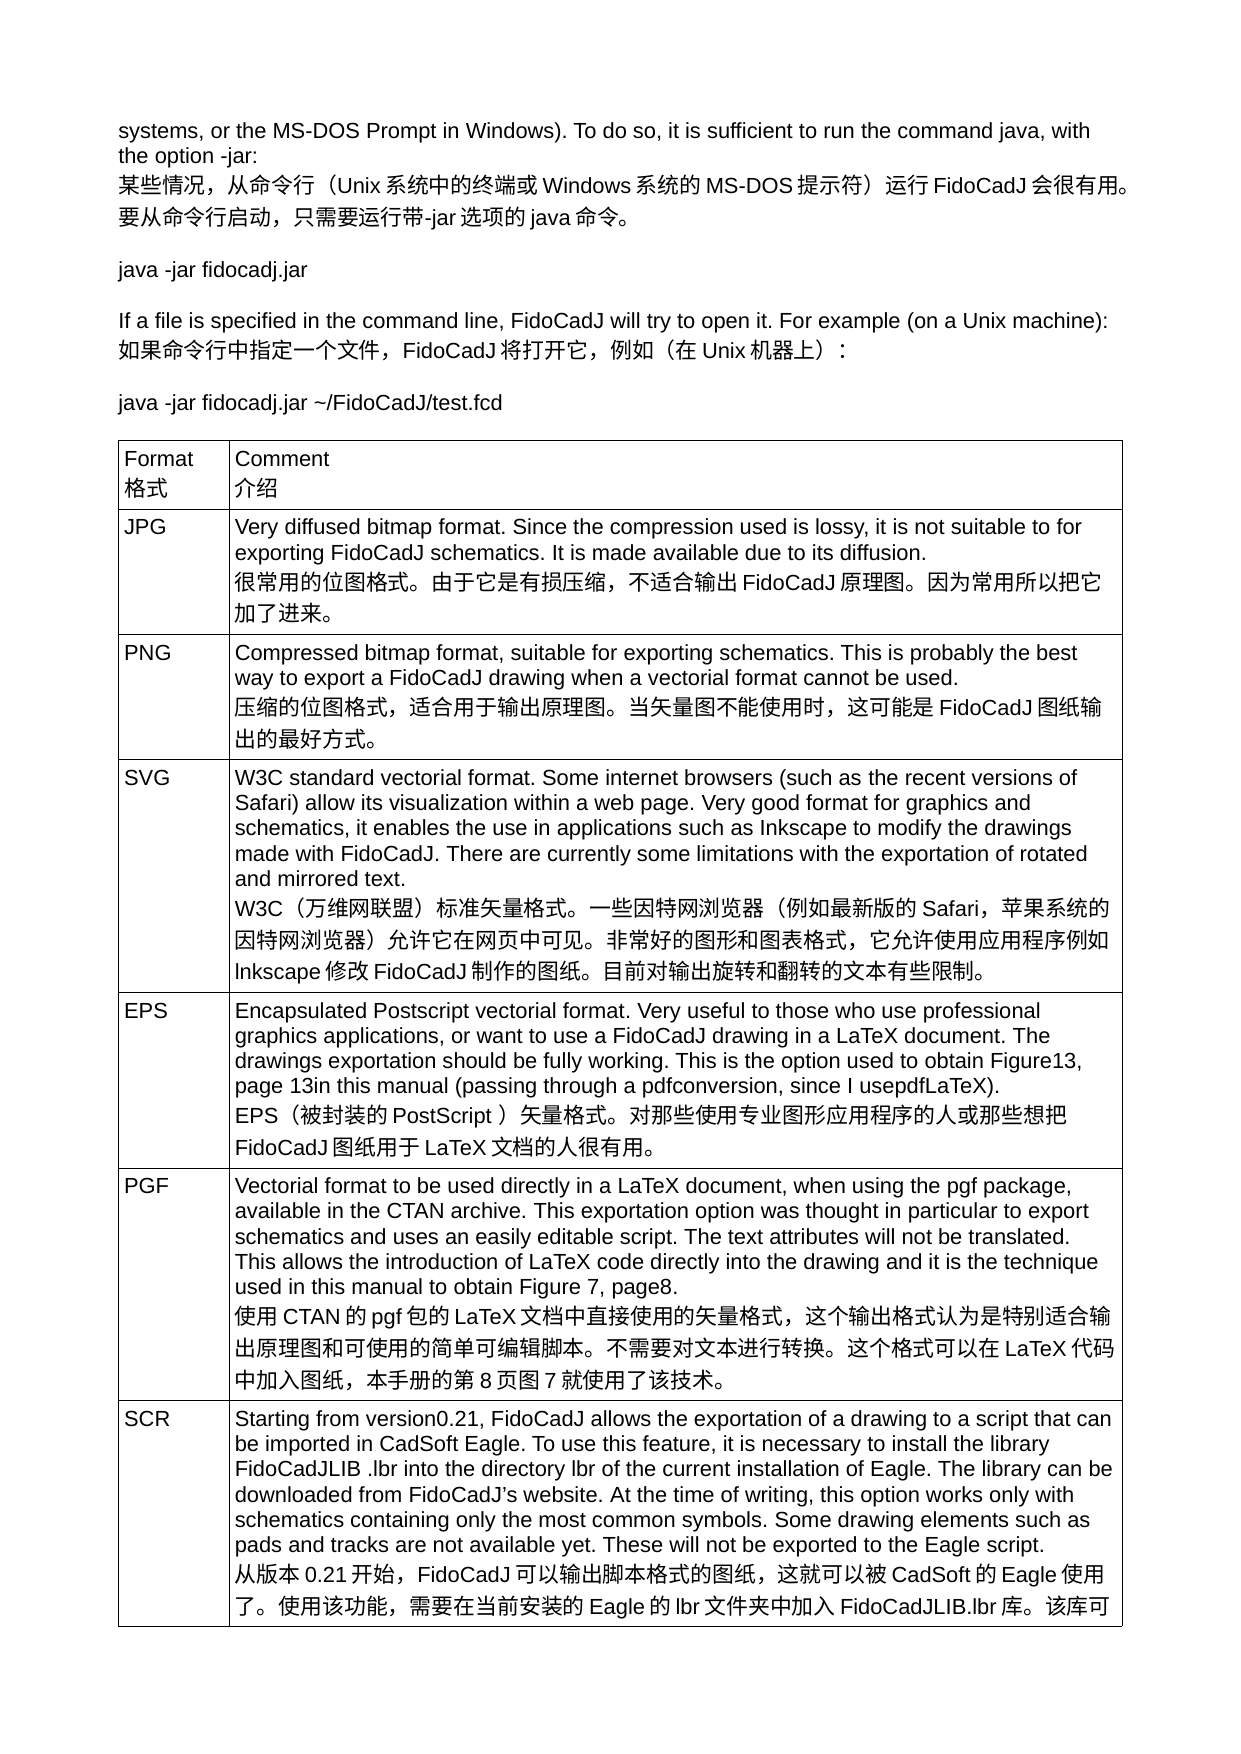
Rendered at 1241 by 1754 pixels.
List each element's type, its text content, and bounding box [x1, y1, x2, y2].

table_header Comment 介绍 [230, 441, 1122, 508]
text java -jar fidocadj.jar ~/FidoCadJ/test.fcd [118, 389, 1122, 415]
table_cell Very diffused bitmap format. Since the compression used is lossy, it is not suitable to for exporting FidoCadJ schematics. It is made available due to its diffusion. 很常用的位图格式。由于它是有损压缩，不适合输出FidoCadJ原理图。因为常用所以把它加了进来。 [230, 510, 1122, 634]
table_cell Starting from version0.21, FidoCadJ allows the exportation of a drawing to a script that can be imported in CadSoft Eagle. To use this feature, it is necessary to install the library FidoCadJLIB .lbr into the directory lbr of the current installation of Eagle. The library can be downloaded from FidoCadJ’s website. At the time of writing, this option works only with schematics containing only the most common symbols. Some drawing elements such as pads and tracks are not available yet. These will not be exported to the Eagle script. 从版本0.21开始，FidoCadJ可以输出脚本格式的图纸，这就可以被CadSoft的Eagle使用了。使用该功能，需要在当前安装的Eagle的lbr文件夹中加入FidoCadJLIB.lbr库。该库可 [230, 1401, 1122, 1626]
table_cell JPG [119, 510, 229, 634]
table_cell Encapsulated Postscript vectorial format. Very useful to those who use professional graphics applications, or want to use a FidoCadJ drawing in a LaTeX document. The drawings exportation should be fully working. This is the option used to obtain Figure13, page 13in this manual (passing through a pdfconversion, since I usepdfLaTeX). EPS（被封装的PostScript ）矢量格式。对那些使用专业图形应用程序的人或那些想把FidoCadJ图纸用于LaTeX文档的人很有用。 [230, 993, 1122, 1167]
table_cell EPS [119, 993, 229, 1167]
table_cell SVG [119, 760, 229, 992]
text systems, or the MS-DOS Prompt in Windows). To do so, it is sufficient to run the command java, with the option -jar: [118, 118, 1122, 168]
table_cell Compressed bitmap format, suitable for exporting schematics. This is probably the best way to export a FidoCadJ drawing when a vectorial format cannot be used. 压缩的位图格式，适合用于输出原理图。当矢量图不能使用时，这可能是FidoCadJ图纸输出的最好方式。 [230, 635, 1122, 759]
table_cell PNG [119, 635, 229, 759]
text 某些情况，从命令行（Unix系统中的终端或Windows系统的MS-DOS提示符）运行FidoCadJ会很有用。要从命令行启动，只需要运行带-jar选项的java命令。 [118, 168, 1122, 232]
table_cell SCR [119, 1401, 229, 1626]
text 如果命令行中指定一个文件，FidoCadJ将打开它，例如（在Unix机器上）： [118, 333, 1122, 364]
text If a file is specified in the command line, FidoCadJ will try to open it. For example (on a Unix machine): [118, 307, 1122, 333]
table_header Format 格式 [119, 441, 229, 508]
table_cell W3C standard vectorial format. Some internet browsers (such as the recent versions of Safari) allow its visualization within a web page. Very good format for graphics and schematics, it enables the use in applications such as Inkscape to modify the drawings made with FidoCadJ. There are currently some limitations with the exportation of rotated and mirrored text. W3C（万维网联盟）标准矢量格式。一些因特网浏览器（例如最新版的Safari，苹果系统的因特网浏览器）允许它在网页中可见。非常好的图形和图表格式，它允许使用应用程序例如lnkscape修改FidoCadJ制作的图纸。目前对输出旋转和翻转的文本有些限制。 [230, 760, 1122, 992]
table_cell Vectorial format to be used directly in a LaTeX document, when using the pgf package, available in the CTAN archive. This exportation option was thought in particular to export schematics and uses an easily editable script. The text attributes will not be translated. This allows the introduction of LaTeX code directly into the drawing and it is the technique used in this manual to obtain Figure 7, page8. 使用CTAN的pgf包的LaTeX文档中直接使用的矢量格式，这个输出格式认为是特别适合输出原理图和可使用的简单可编辑脚本。不需要对文本进行转换。这个格式可以在LaTeX代码中加入图纸，本手册的第8页图7就使用了该技术。 [230, 1169, 1122, 1400]
text java -jar fidocadj.jar [118, 257, 1122, 282]
table_cell PGF [119, 1169, 229, 1400]
